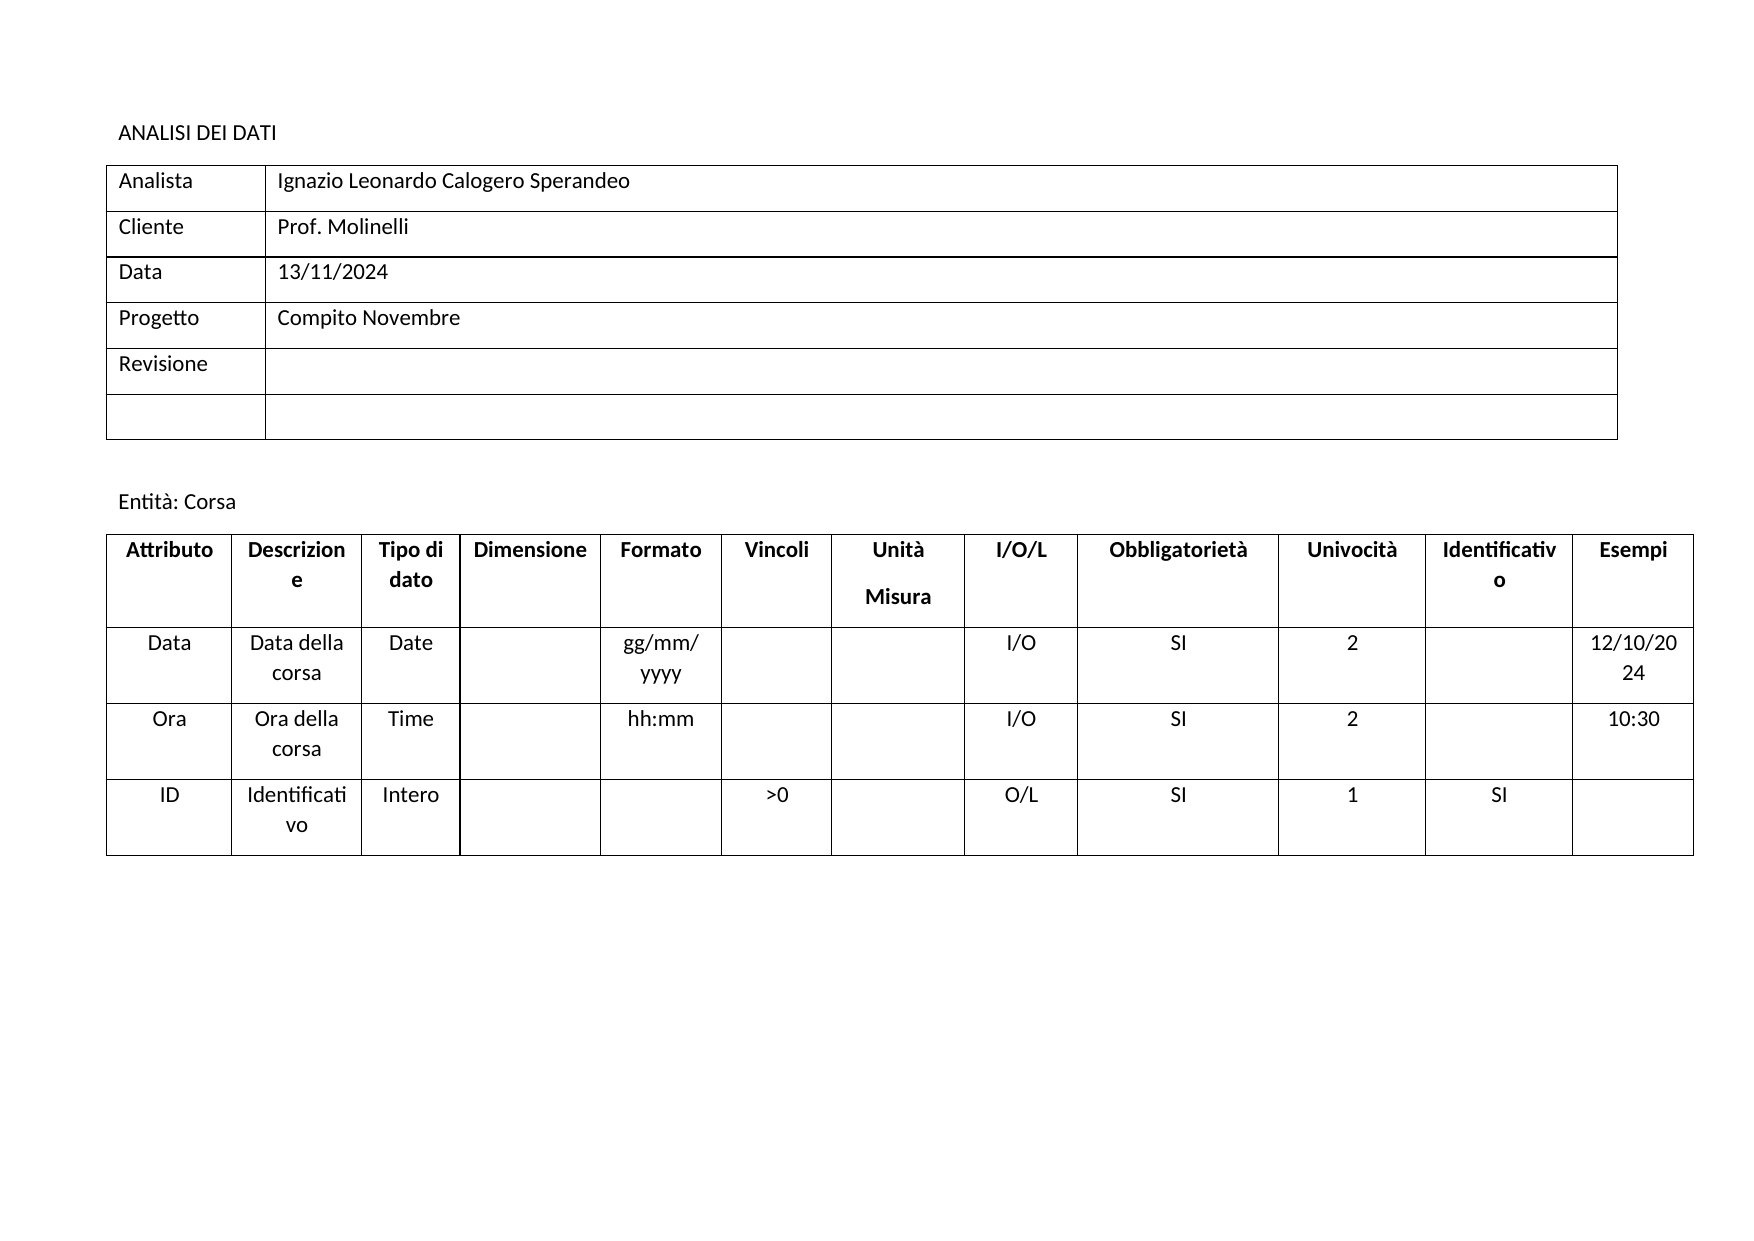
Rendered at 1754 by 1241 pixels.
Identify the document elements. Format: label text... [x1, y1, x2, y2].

table_header Esempi [1573, 535, 1693, 627]
table_cell [832, 780, 964, 854]
table_cell Cliente [107, 212, 265, 256]
table_cell Identificativo [232, 780, 361, 854]
table_cell [107, 395, 265, 439]
table_header Tipo di dato [362, 535, 459, 627]
table_cell I/O [965, 628, 1077, 703]
table_cell ID [107, 780, 231, 854]
table_cell Intero [362, 780, 459, 854]
table_cell 2 [1279, 704, 1425, 779]
table_cell [601, 780, 721, 854]
table_cell [266, 395, 1617, 439]
table_cell SI [1078, 628, 1278, 703]
table_cell [832, 704, 964, 779]
table_cell SI [1078, 704, 1278, 779]
table_cell Progetto [107, 303, 265, 348]
table_header I/O/L [965, 535, 1077, 627]
table_cell Data della corsa [232, 628, 361, 703]
table_header Attributo [107, 535, 231, 627]
table_cell Revisione [107, 349, 265, 394]
table_cell 2 [1279, 628, 1425, 703]
table_cell [461, 704, 600, 779]
table_cell [722, 628, 831, 703]
table_cell [461, 628, 600, 703]
table_cell [461, 780, 600, 854]
table_cell Date [362, 628, 459, 703]
table_header Identificativo [1426, 535, 1572, 627]
table_header Obbligatorietà [1078, 535, 1278, 627]
table_cell I/O [965, 704, 1077, 779]
table_cell >0 [722, 780, 831, 854]
table_cell SI [1426, 780, 1572, 854]
table_cell 1 [1279, 780, 1425, 854]
table_cell [832, 628, 964, 703]
table_cell Ora [107, 704, 231, 779]
table_header Ignazio Leonardo Calogero Sperandeo [266, 166, 1617, 211]
text ANALISI DEI DATI [118, 118, 1606, 146]
table_cell Time [362, 704, 459, 779]
table_cell Prof. Molinelli [266, 212, 1617, 256]
table_header Vincoli [722, 535, 831, 627]
table_cell Data [107, 258, 265, 302]
table_cell 10:30 [1573, 704, 1693, 779]
table_cell [722, 704, 831, 779]
table_header Unità Misura [832, 535, 964, 627]
table_cell hh:mm [601, 704, 721, 779]
table_cell 13/11/2024 [266, 258, 1617, 302]
table_cell Compito Novembre [266, 303, 1617, 348]
table_cell [266, 349, 1617, 394]
table_cell [1426, 704, 1572, 779]
table_cell O/L [965, 780, 1077, 854]
table_cell gg/mm/yyyy [601, 628, 721, 703]
table_header Descrizione [232, 535, 361, 627]
table_cell Ora della corsa [232, 704, 361, 779]
table_header Analista [107, 166, 265, 211]
table_header Formato [601, 535, 721, 627]
table_cell Data [107, 628, 231, 703]
table_cell 12/10/2024 [1573, 628, 1693, 703]
table_cell [1426, 628, 1572, 703]
text Entità: Corsa [118, 487, 1606, 515]
table_cell SI [1078, 780, 1278, 854]
table_cell [1573, 780, 1693, 854]
table_header Dimensione [461, 535, 600, 627]
table_header Univocità [1279, 535, 1425, 627]
